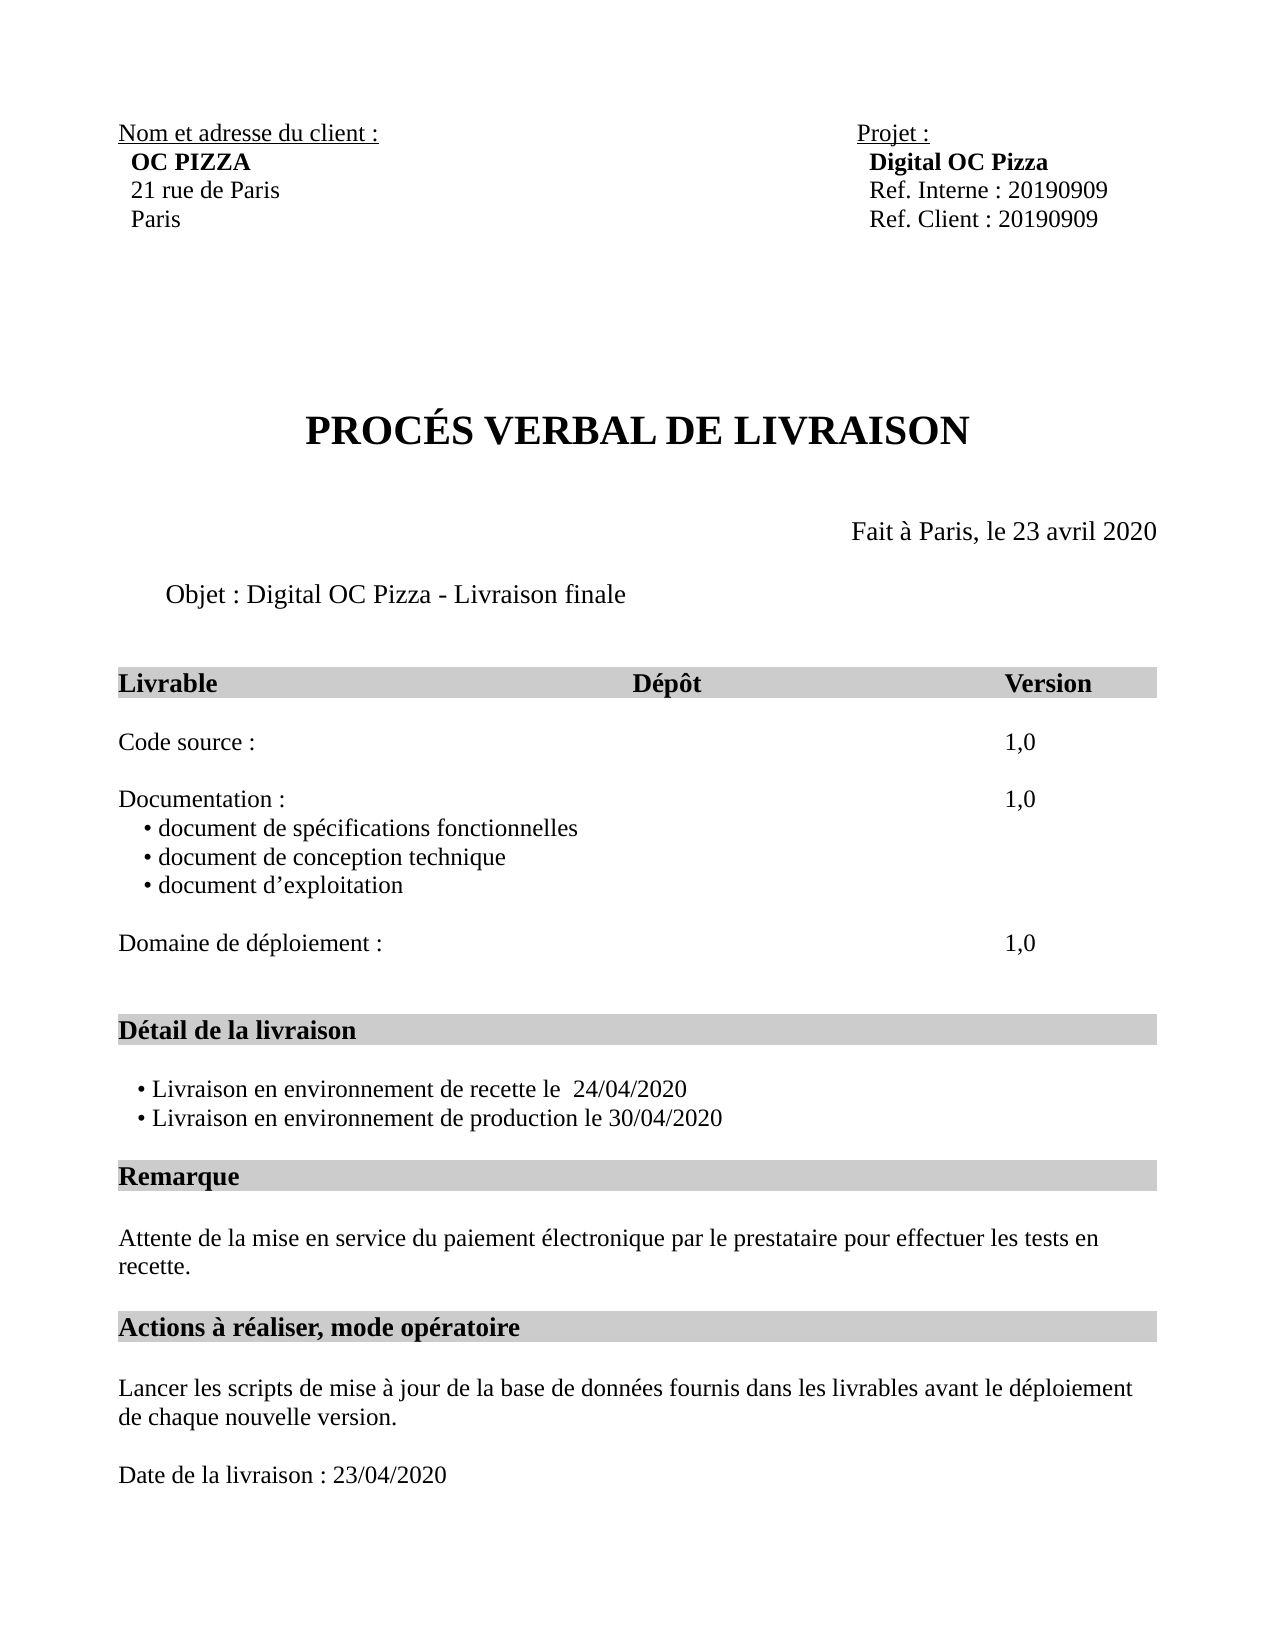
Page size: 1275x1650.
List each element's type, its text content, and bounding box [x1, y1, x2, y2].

text Code source : 1,0 [118, 727, 1157, 755]
text Date de la livraison : 23/04/2020 [118, 1460, 1157, 1488]
text 21 rue de Paris Ref. Interne : 20190909 [118, 176, 1157, 204]
text Livrable Dépôt Version [118, 667, 1157, 698]
text • document d’exploitation [118, 870, 1157, 899]
text Lancer les scripts de mise à jour de la base de données fournis dans les livrables avant le déploiement de chaque nouvelle version. [118, 1373, 1157, 1431]
text Domaine de déploiement : 1,0 [118, 928, 1157, 957]
text Documentation : 1,0 [118, 784, 1157, 813]
text Détail de la livraison [118, 1014, 1157, 1045]
text Remarque [118, 1160, 1157, 1191]
text Objet : Digital OC Pizza - Livraison finale [118, 578, 1157, 609]
text OC PIZZA Digital OC Pizza [118, 147, 1157, 176]
text Nom et adresse du client : Projet : [118, 118, 1157, 147]
text Fait à Paris, le 23 avril 2020 [118, 501, 1157, 549]
text • document de conception technique [118, 842, 1157, 870]
text PROCÉS VERBAL DE LIVRAISON [118, 406, 1157, 453]
text • document de spécifications fonctionnelles [118, 813, 1157, 842]
text • Livraison en environnement de recette le 24/04/2020 [118, 1074, 1157, 1103]
text Attente de la mise en service du paiement électronique par le prestataire pour effectuer les tests en recette. [118, 1223, 1157, 1280]
text • Livraison en environnement de production le 30/04/2020 [118, 1103, 1157, 1132]
text Paris Ref. Client : 20190909 [118, 204, 1157, 233]
text Actions à réaliser, mode opératoire [118, 1311, 1157, 1342]
